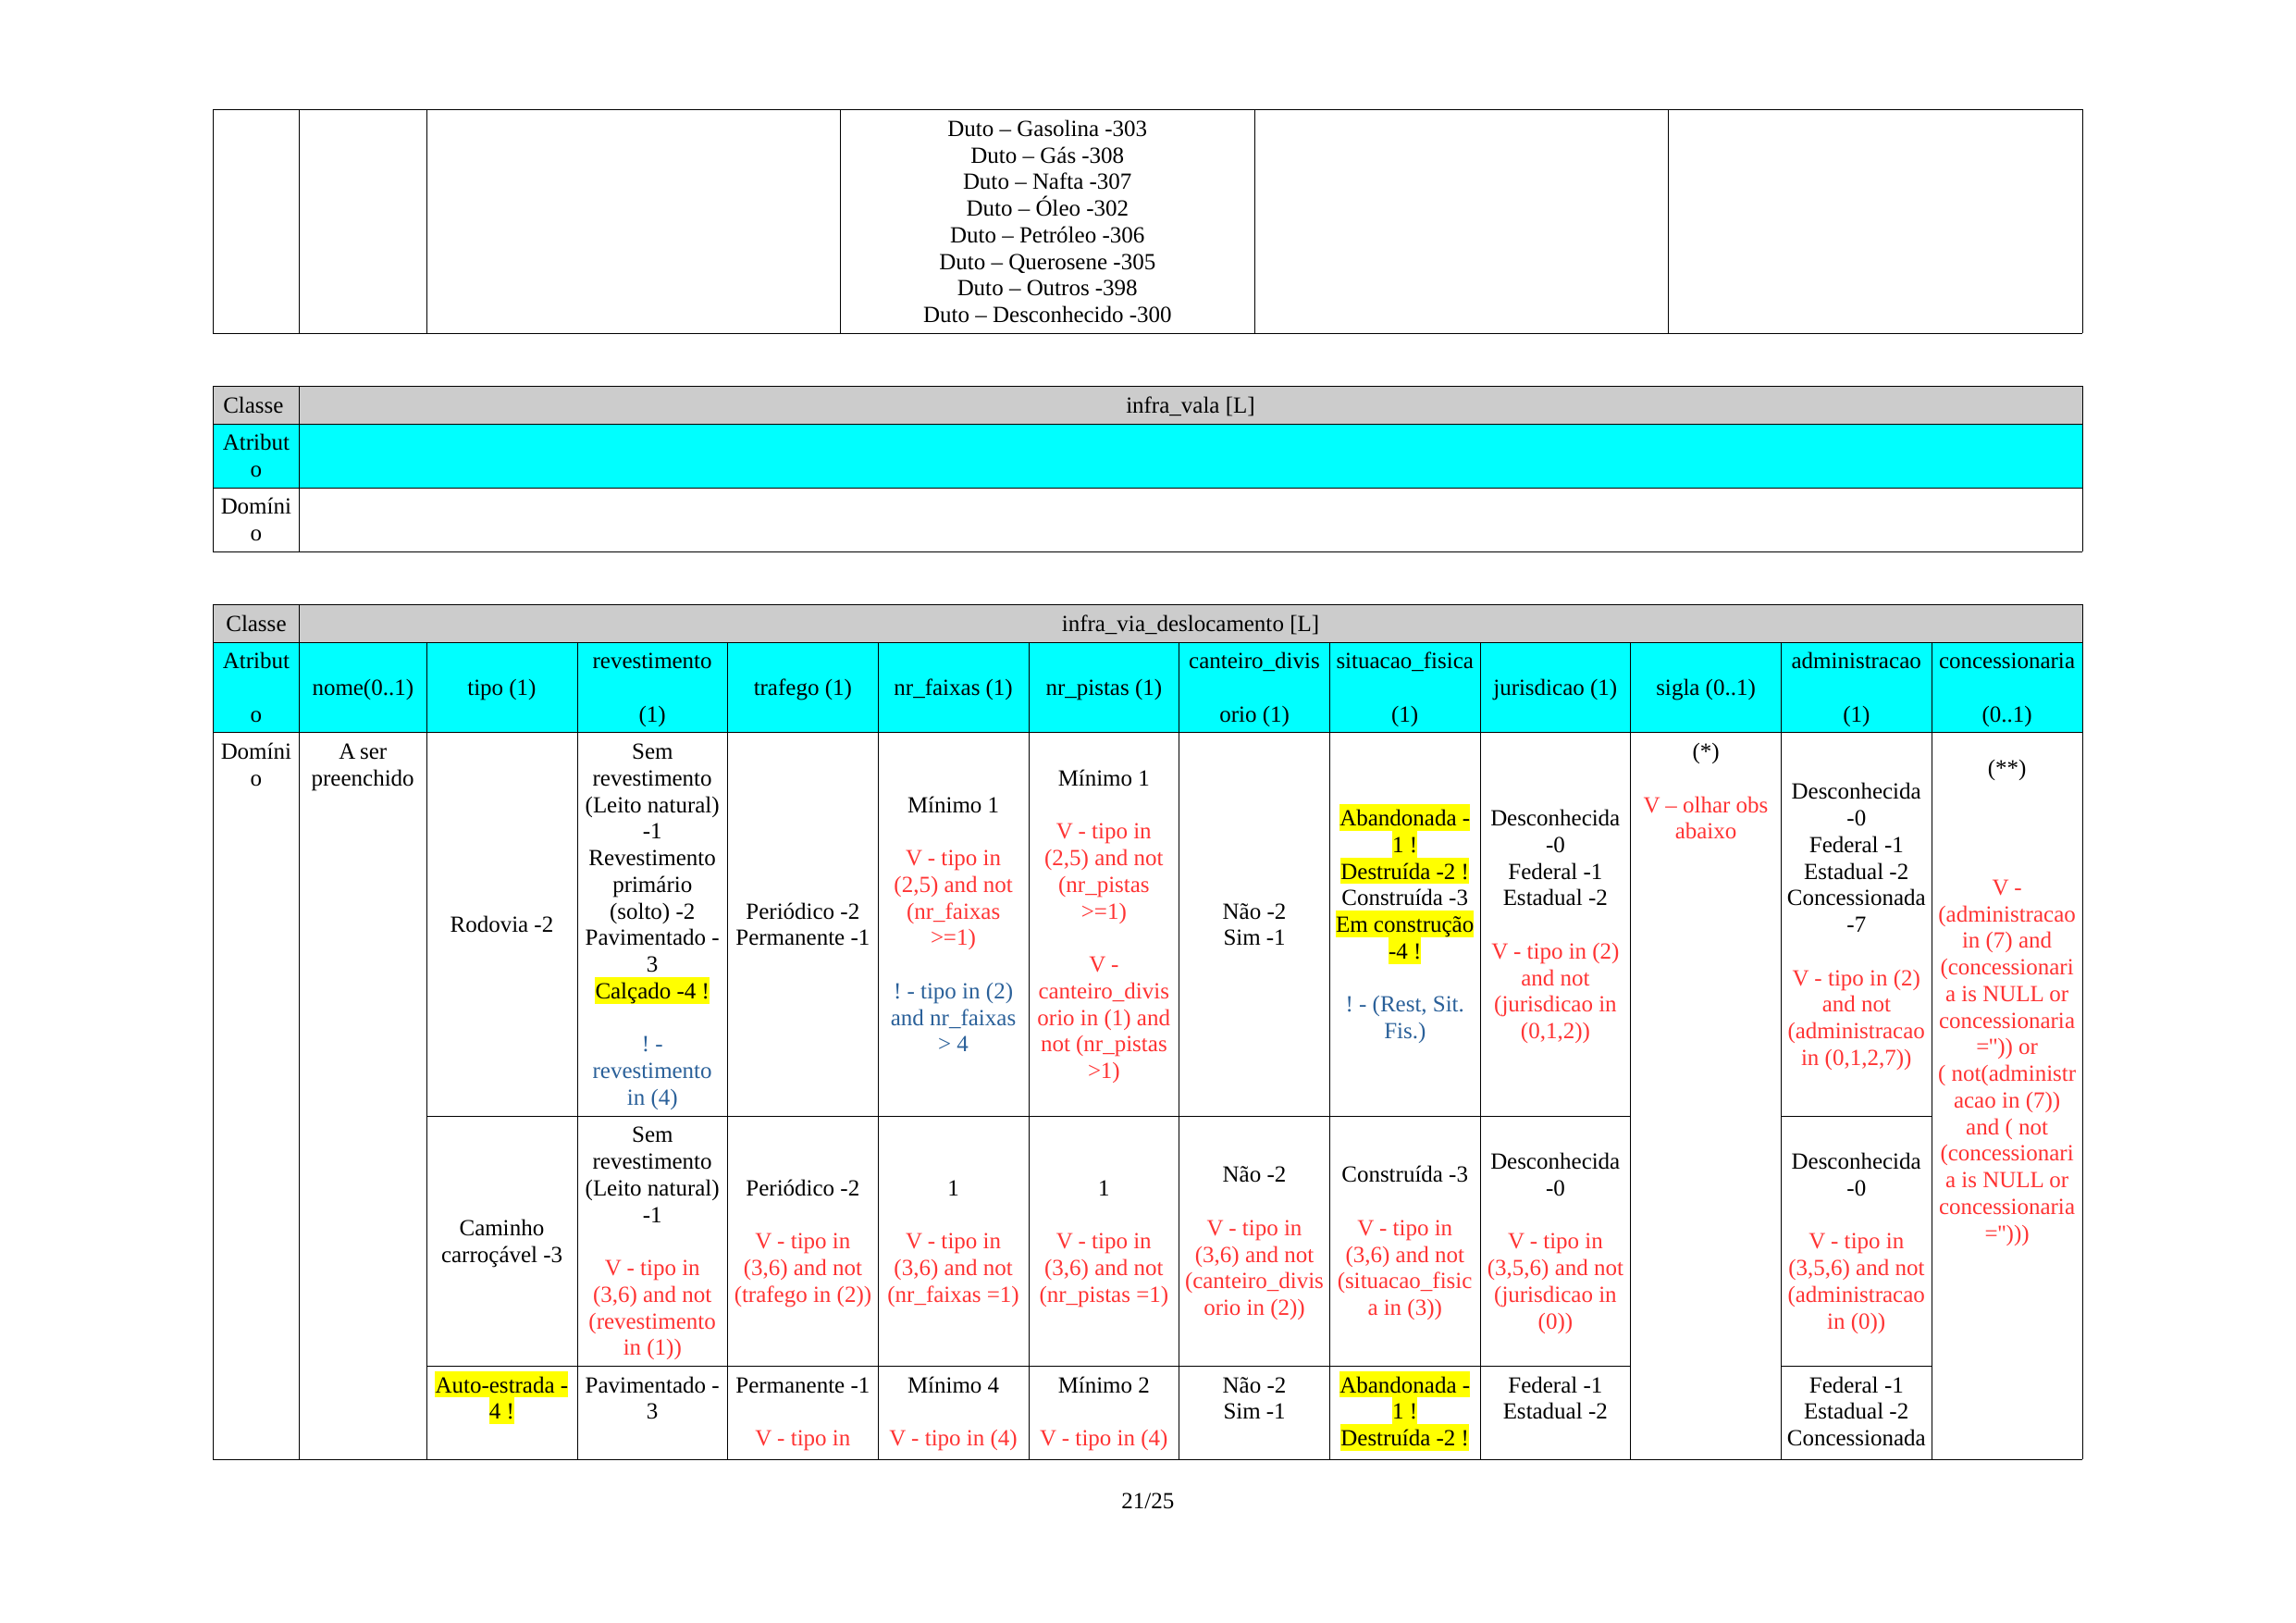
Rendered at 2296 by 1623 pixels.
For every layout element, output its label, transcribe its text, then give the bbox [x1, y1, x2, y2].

table_cell [1669, 110, 2082, 333]
table_cell jurisdicao (1) [1481, 643, 1630, 732]
table_cell Abandonada -1 ! Destruída -2 ! [1330, 1367, 1480, 1459]
table_cell [1255, 110, 1668, 333]
table_cell nome(0..1) [300, 643, 426, 732]
table_cell [300, 489, 2082, 551]
table_cell Desconhecida -0 V - tipo in (3,5,6) and not (jurisdicao in (0)) [1481, 1117, 1630, 1366]
table_cell Domínio [214, 489, 299, 551]
table_cell A ser preenchido [300, 733, 426, 1459]
table_cell trafego (1) [728, 643, 878, 732]
table_cell Sem revestimento (Leito natural) -1 Revestimento primário (solto) -2 Pavimentado -3 Calçado -4 ! ! - revestimento in (4) [578, 733, 727, 1116]
table_cell Não -2 Sim -1 [1179, 1367, 1329, 1459]
table_cell Abandonada -1 ! Destruída -2 ! Construída -3 Em construção -4 ! ! - (Rest, Sit. Fis.) [1330, 733, 1480, 1116]
table_cell Desconhecida -0 Federal -1 Estadual -2 V - tipo in (2) and not (jurisdicao in (0,1,2)) [1481, 733, 1630, 1116]
table_cell Auto-estrada -4 ! [427, 1367, 577, 1459]
table_cell [300, 425, 2082, 488]
table_cell Não -2 V - tipo in (3,6) and not (canteiro_divisorio in (2)) [1179, 1117, 1329, 1366]
table_cell [214, 110, 299, 333]
table_cell Atributo [214, 643, 299, 732]
table_header infra_via_deslocamento [L] [300, 605, 2082, 642]
table_cell nr_faixas (1) [879, 643, 1029, 732]
table_cell (**) V -(administracao in (7) and (concessionaria is NULL or concessionaria ='')) or ( not(administracao in (7)) and ( not (concessionaria is NULL or concessionaria =''))) [1932, 733, 2082, 1459]
table_cell concessionaria (0..1) [1932, 643, 2082, 732]
table_cell Mínimo 4 V - tipo in (4) [879, 1367, 1029, 1459]
table_cell 1 V - tipo in (3,6) and not (nr_pistas =1) [1030, 1117, 1179, 1366]
table_cell Mínimo 2 V - tipo in (4) [1030, 1367, 1179, 1459]
table_cell situacao_fisica (1) [1330, 643, 1480, 732]
table_cell Desconhecida -0 V - tipo in (3,5,6) and not (administracao in (0)) [1782, 1117, 1932, 1366]
table_cell Periódico -2 V - tipo in (3,6) and not (trafego in (2)) [728, 1117, 878, 1366]
table_cell nr_pistas (1) [1030, 643, 1179, 732]
table_cell Não -2 Sim -1 [1179, 733, 1329, 1116]
table_cell Mínimo 1 V - tipo in (2,5) and not (nr_pistas >=1) V - canteiro_divisorio in (1) and not (nr_pistas >1) [1030, 733, 1179, 1116]
table_cell Periódico -2 Permanente -1 [728, 733, 878, 1116]
table_cell tipo (1) [427, 643, 577, 732]
table_cell Construída -3 V - tipo in (3,6) and not (situacao_fisica in (3)) [1330, 1117, 1480, 1366]
table_cell [427, 110, 840, 333]
table_cell Desconhecida -0 Federal -1 Estadual -2 Concessionada -7 V - tipo in (2) and not (administracao in (0,1,2,7)) [1782, 733, 1932, 1116]
table_cell Domínio [214, 733, 299, 1459]
table_cell Duto – Gasolina -303 Duto – Gás -308 Duto – Nafta -307 Duto – Óleo -302 Duto – Petróleo -306 Duto – Querosene -305 Duto – Outros -398 Duto – Desconhecido -300 [841, 110, 1254, 333]
table_cell 1 V - tipo in (3,6) and not (nr_faixas =1) [879, 1117, 1029, 1366]
table_cell administracao (1) [1782, 643, 1932, 732]
table_cell Rodovia -2 [427, 733, 577, 1116]
table_cell revestimento (1) [578, 643, 727, 732]
table_cell [300, 110, 426, 333]
table_cell Atributo [214, 425, 299, 488]
table_header Classe [214, 387, 299, 424]
table_cell Sem revestimento (Leito natural) -1 V - tipo in (3,6) and not (revestimento in (1)) [578, 1117, 727, 1366]
table_cell Federal -1 Estadual -2 Concessionada [1782, 1367, 1932, 1459]
table_cell Federal -1 Estadual -2 [1481, 1367, 1630, 1459]
table_header infra_vala [L] [300, 387, 2082, 424]
table_cell (*) V – olhar obs abaixo [1631, 733, 1781, 1459]
table_cell Mínimo 1 V - tipo in (2,5) and not (nr_faixas >=1) ! - tipo in (2) and nr_faixas > 4 [879, 733, 1029, 1116]
table_cell sigla (0..1) [1631, 643, 1781, 732]
table_header Classe [214, 605, 299, 642]
table_cell Pavimentado -3 [578, 1367, 727, 1459]
table_cell canteiro_divisorio (1) [1179, 643, 1329, 732]
table_cell Caminho carroçável -3 [427, 1117, 577, 1366]
table_cell Permanente -1 V - tipo in [728, 1367, 878, 1459]
